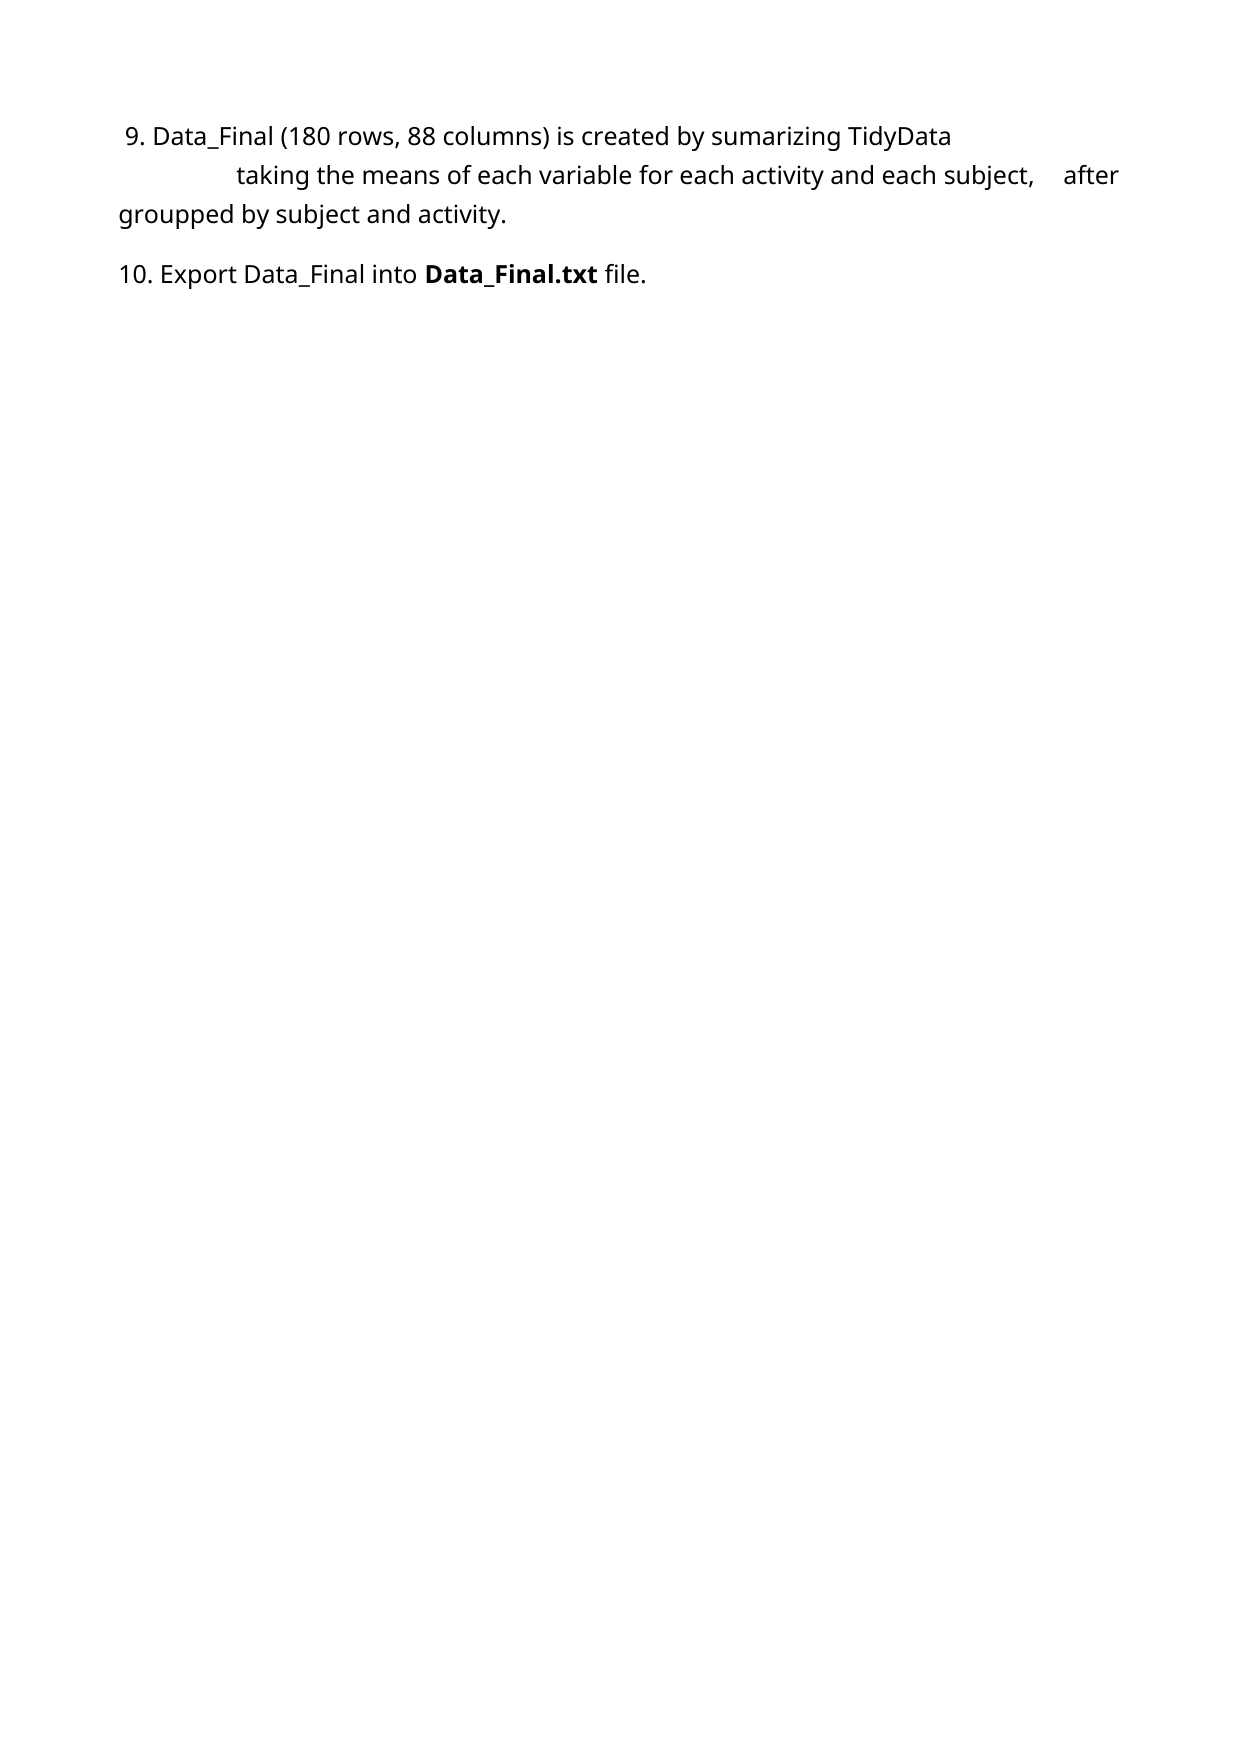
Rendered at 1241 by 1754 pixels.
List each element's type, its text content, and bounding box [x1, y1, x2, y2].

text 9. Data_Final (180 rows, 88 columns) is created by sumarizing TidyData taking the means of each variable for each activity and each subject, after groupped by subject and activity. [118, 118, 1122, 231]
text 10. Export Data_Final into Data_Final.txt file. [118, 256, 1122, 291]
